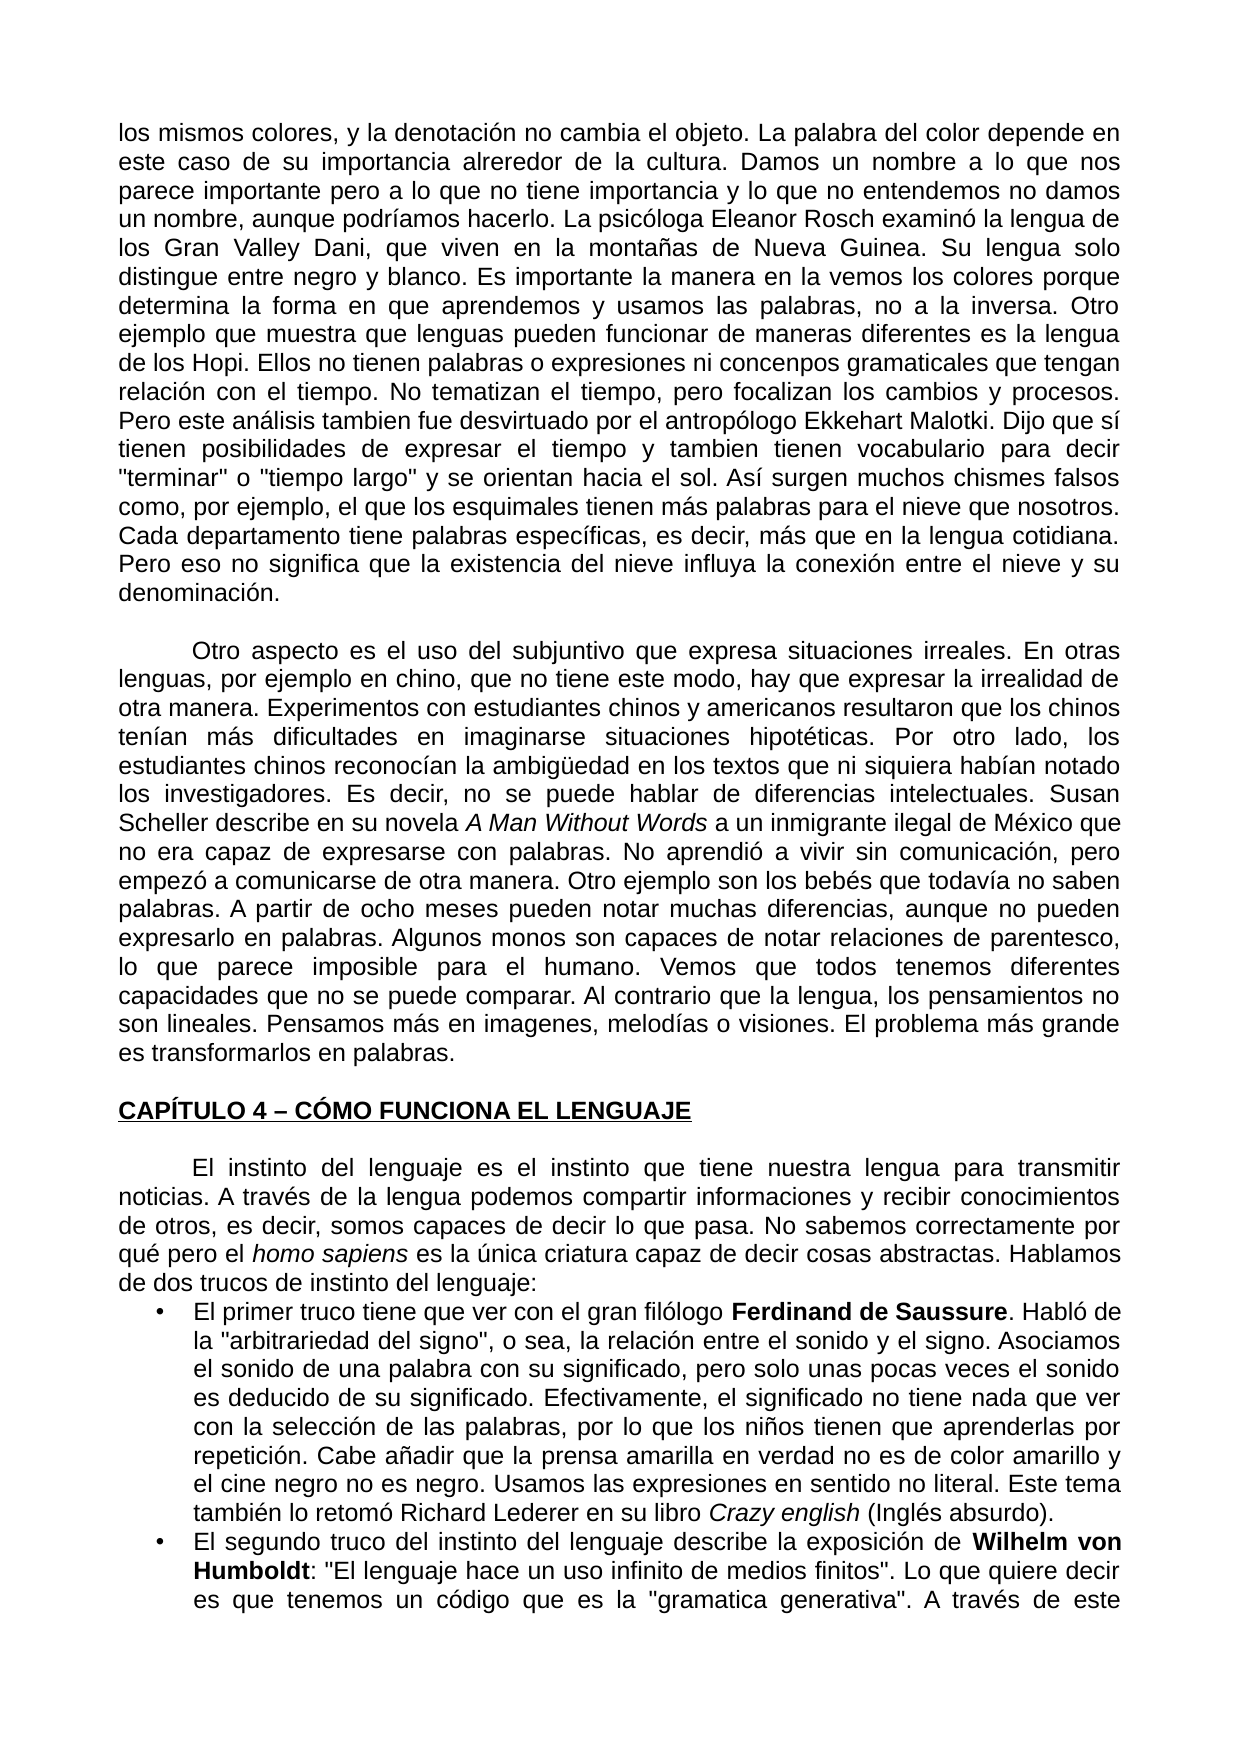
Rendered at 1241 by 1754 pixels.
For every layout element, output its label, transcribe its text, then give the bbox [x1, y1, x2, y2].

text CAPÍTULO 4 – CÓMO FUNCIONA EL LENGUAJE [118, 1096, 1122, 1124]
list El segundo truco del instinto del lenguaje describe la exposición de Wilhelm von Humboldt: "El lenguaje hace un uso infinito de medios finitos". Lo que quiere decir es que tenemos un código que es la "gramatica generativa". A través de este [156, 1527, 1122, 1613]
text los mismos colores, y la denotación no cambia el objeto. La palabra del color depende en este caso de su importancia alreredor de la cultura. Damos un nombre a lo que nos parece importante pero a lo que no tiene importancia y lo que no entendemos no damos un nombre, aunque podríamos hacerlo. La psicóloga Eleanor Rosch examinó la lengua de los Gran Valley Dani, que viven en la montañas de Nueva Guinea. Su lengua solo distingue entre negro y blanco. Es importante la manera en la vemos los colores porque determina la forma en que aprendemos y usamos las palabras, no a la inversa. Otro ejemplo que muestra que lenguas pueden funcionar de maneras diferentes es la lengua de los Hopi. Ellos no tienen palabras o expresiones ni concenpos gramaticales que tengan relación con el tiempo. No tematizan el tiempo, pero focalizan los cambios y procesos. Pero este análisis tambien fue desvirtuado por el antropólogo Ekkehart Malotki. Dijo que sí tienen posibilidades de expresar el tiempo y tambien tienen vocabulario para decir "terminar" o "tiempo largo" y se orientan hacia el sol. Así surgen muchos chismes falsos como, por ejemplo, el que los esquimales tienen más palabras para el nieve que nosotros. Cada departamento tiene palabras específicas, es decir, más que en la lengua cotidiana. Pero eso no significa que la existencia del nieve influya la conexión entre el nieve y su denominación. [118, 118, 1122, 607]
text El instinto del lenguaje es el instinto que tiene nuestra lengua para transmitir noticias. A través de la lengua podemos compartir informaciones y recibir conocimientos de otros, es decir, somos capaces de decir lo que pasa. No sabemos correctamente por qué pero el homo sapiens es la única criatura capaz de decir cosas abstractas. Hablamos de dos trucos de instinto del lenguaje: [118, 1153, 1122, 1297]
list El primer truco tiene que ver con el gran filólogo Ferdinand de Saussure. Habló de la "arbitrariedad del signo", o sea, la relación entre el sonido y el signo. Asociamos el sonido de una palabra con su significado, pero solo unas pocas veces el sonido es deducido de su significado. Efectivamente, el significado no tiene nada que ver con la selección de las palabras, por lo que los niños tienen que aprenderlas por repetición. Cabe añadir que la prensa amarilla en verdad no es de color amarillo y el cine negro no es negro. Usamos las expresiones en sentido no literal. Este tema también lo retomó Richard Lederer en su libro Crazy english (Inglés absurdo). [156, 1297, 1122, 1527]
text Otro aspecto es el uso del subjuntivo que expresa situaciones irreales. En otras lenguas, por ejemplo en chino, que no tiene este modo, hay que expresar la irrealidad de otra manera. Experimentos con estudiantes chinos y americanos resultaron que los chinos tenían más dificultades en imaginarse situaciones hipotéticas. Por otro lado, los estudiantes chinos reconocían la ambigüedad en los textos que ni siquiera habían notado los investigadores. Es decir, no se puede hablar de diferencias intelectuales. Susan Scheller describe en su novela A Man Without Words a un inmigrante ilegal de México que no era capaz de expresarse con palabras. No aprendió a vivir sin comunicación, pero empezó a comunicarse de otra manera. Otro ejemplo son los bebés que todavía no saben palabras. A partir de ocho meses pueden notar muchas diferencias, aunque no pueden expresarlo en palabras. Algunos monos son capaces de notar relaciones de parentesco, lo que parece imposible para el humano. Vemos que todos tenemos diferentes capacidades que no se puede comparar. Al contrario que la lengua, los pensamientos no son lineales. Pensamos más en imagenes, melodías o visiones. El problema más grande es transformarlos en palabras. [118, 636, 1122, 1067]
